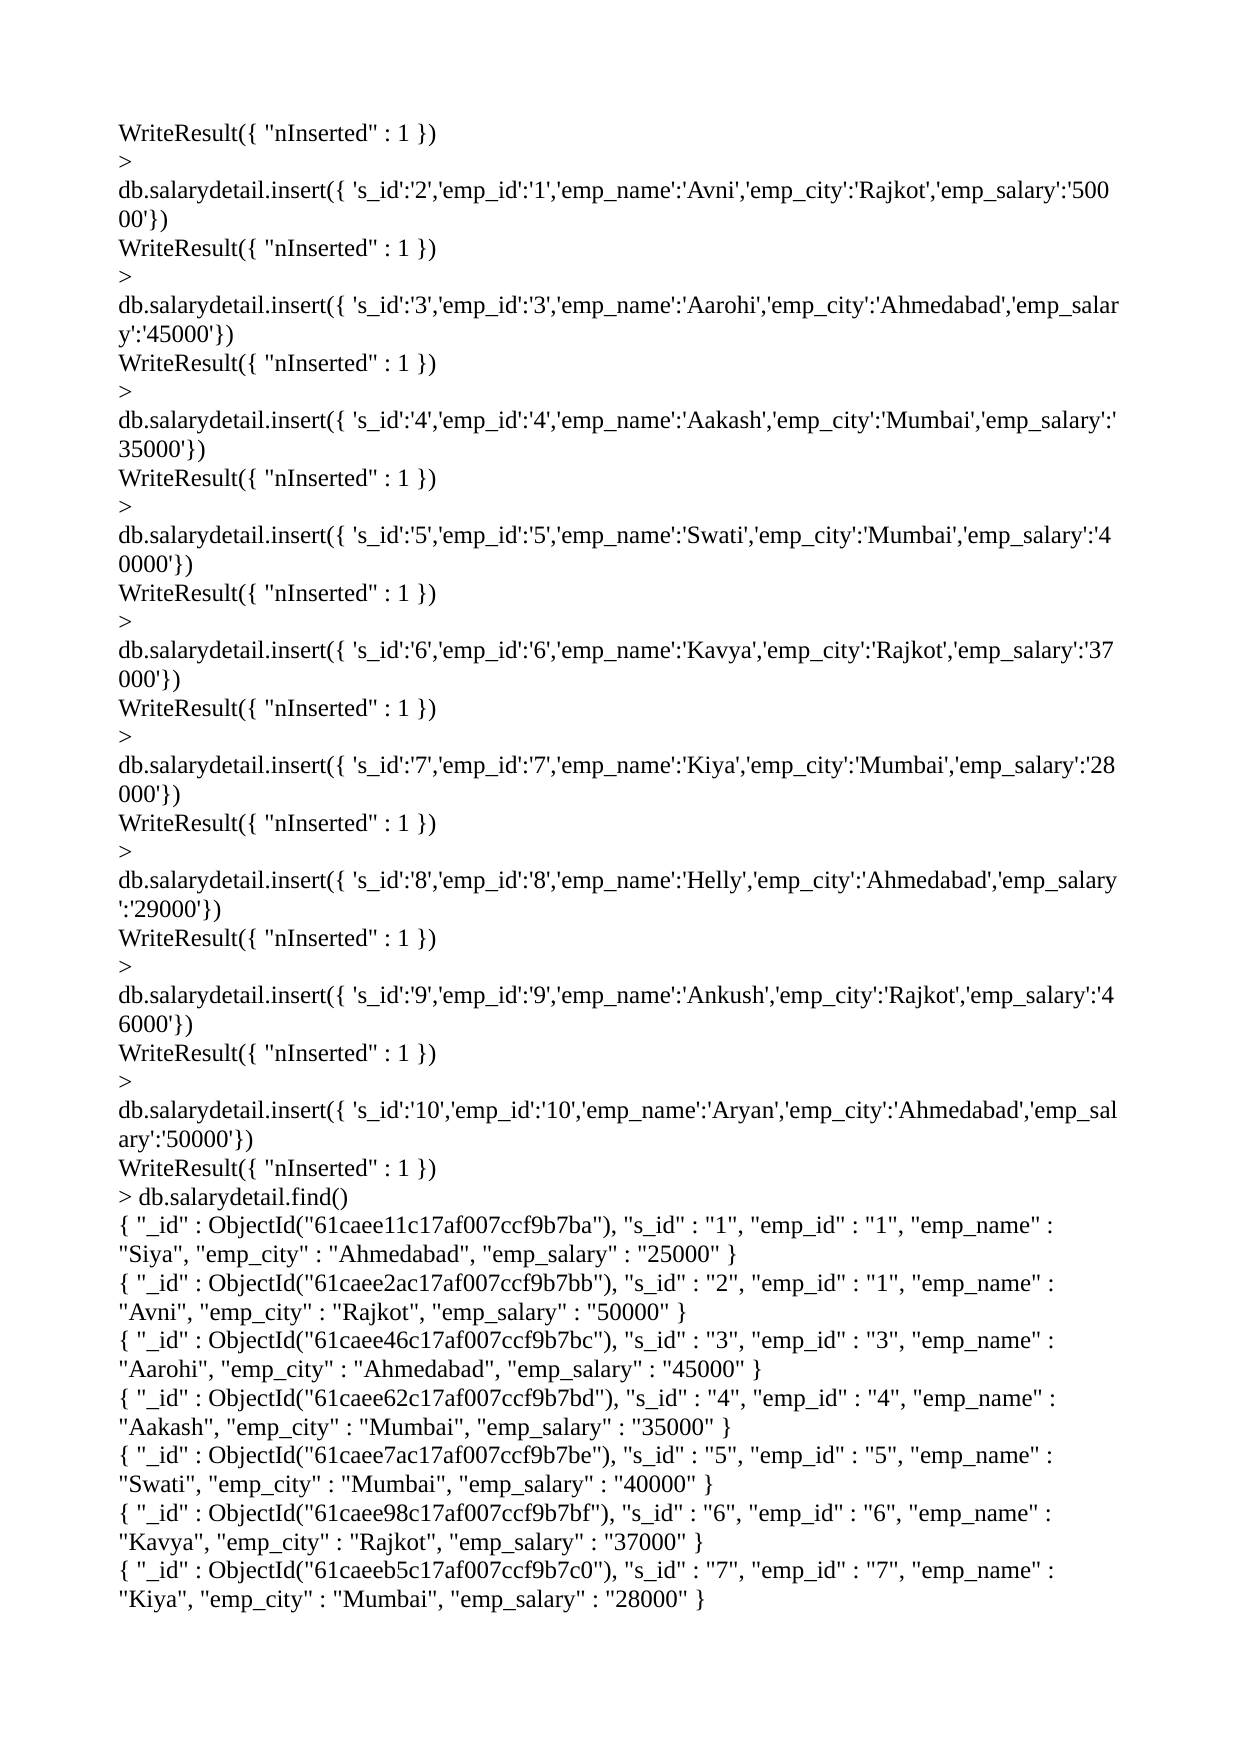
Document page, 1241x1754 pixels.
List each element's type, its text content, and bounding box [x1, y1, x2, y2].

text WriteResult({ "nInserted" : 1 }) [118, 1153, 1122, 1182]
text { "_id" : ObjectId("61caee98c17af007ccf9b7bf"), "s_id" : "6", "emp_id" : "6", "emp_name" : "Kavya", "emp_city" : "Rajkot", "emp_salary" : "37000" } [118, 1498, 1122, 1556]
text > db.salarydetail.insert({ 's_id':'7','emp_id':'7','emp_name':'Kiya','emp_city':'Mumbai','emp_salary':'28000'}) [118, 722, 1122, 808]
text > db.salarydetail.insert({ 's_id':'10','emp_id':'10','emp_name':'Aryan','emp_city':'Ahmedabad','emp_salary':'50000'}) [118, 1067, 1122, 1153]
text > db.salarydetail.insert({ 's_id':'4','emp_id':'4','emp_name':'Aakash','emp_city':'Mumbai','emp_salary':'35000'}) [118, 377, 1122, 463]
text WriteResult({ "nInserted" : 1 }) [118, 923, 1122, 952]
text > db.salarydetail.find() [118, 1182, 1122, 1211]
text WriteResult({ "nInserted" : 1 }) [118, 693, 1122, 722]
text WriteResult({ "nInserted" : 1 }) [118, 463, 1122, 492]
text { "_id" : ObjectId("61caeeb5c17af007ccf9b7c0"), "s_id" : "7", "emp_id" : "7", "emp_name" : "Kiya", "emp_city" : "Mumbai", "emp_salary" : "28000" } [118, 1556, 1122, 1613]
text > db.salarydetail.insert({ 's_id':'9','emp_id':'9','emp_name':'Ankush','emp_city':'Rajkot','emp_salary':'46000'}) [118, 952, 1122, 1038]
text > db.salarydetail.insert({ 's_id':'5','emp_id':'5','emp_name':'Swati','emp_city':'Mumbai','emp_salary':'40000'}) [118, 492, 1122, 578]
text WriteResult({ "nInserted" : 1 }) [118, 1038, 1122, 1067]
text { "_id" : ObjectId("61caee2ac17af007ccf9b7bb"), "s_id" : "2", "emp_id" : "1", "emp_name" : "Avni", "emp_city" : "Rajkot", "emp_salary" : "50000" } [118, 1268, 1122, 1326]
text { "_id" : ObjectId("61caee7ac17af007ccf9b7be"), "s_id" : "5", "emp_id" : "5", "emp_name" : "Swati", "emp_city" : "Mumbai", "emp_salary" : "40000" } [118, 1441, 1122, 1498]
text WriteResult({ "nInserted" : 1 }) [118, 808, 1122, 837]
text { "_id" : ObjectId("61caee62c17af007ccf9b7bd"), "s_id" : "4", "emp_id" : "4", "emp_name" : "Aakash", "emp_city" : "Mumbai", "emp_salary" : "35000" } [118, 1383, 1122, 1441]
text WriteResult({ "nInserted" : 1 }) [118, 578, 1122, 607]
text > db.salarydetail.insert({ 's_id':'6','emp_id':'6','emp_name':'Kavya','emp_city':'Rajkot','emp_salary':'37000'}) [118, 607, 1122, 693]
text > db.salarydetail.insert({ 's_id':'8','emp_id':'8','emp_name':'Helly','emp_city':'Ahmedabad','emp_salary':'29000'}) [118, 837, 1122, 923]
text { "_id" : ObjectId("61caee46c17af007ccf9b7bc"), "s_id" : "3", "emp_id" : "3", "emp_name" : "Aarohi", "emp_city" : "Ahmedabad", "emp_salary" : "45000" } [118, 1326, 1122, 1383]
text { "_id" : ObjectId("61caee11c17af007ccf9b7ba"), "s_id" : "1", "emp_id" : "1", "emp_name" : "Siya", "emp_city" : "Ahmedabad", "emp_salary" : "25000" } [118, 1211, 1122, 1268]
text > db.salarydetail.insert({ 's_id':'2','emp_id':'1','emp_name':'Avni','emp_city':'Rajkot','emp_salary':'50000'}) [118, 147, 1122, 233]
text > db.salarydetail.insert({ 's_id':'3','emp_id':'3','emp_name':'Aarohi','emp_city':'Ahmedabad','emp_salary':'45000'}) [118, 262, 1122, 348]
text WriteResult({ "nInserted" : 1 }) [118, 233, 1122, 262]
text WriteResult({ "nInserted" : 1 }) [118, 118, 1122, 147]
text WriteResult({ "nInserted" : 1 }) [118, 348, 1122, 377]
